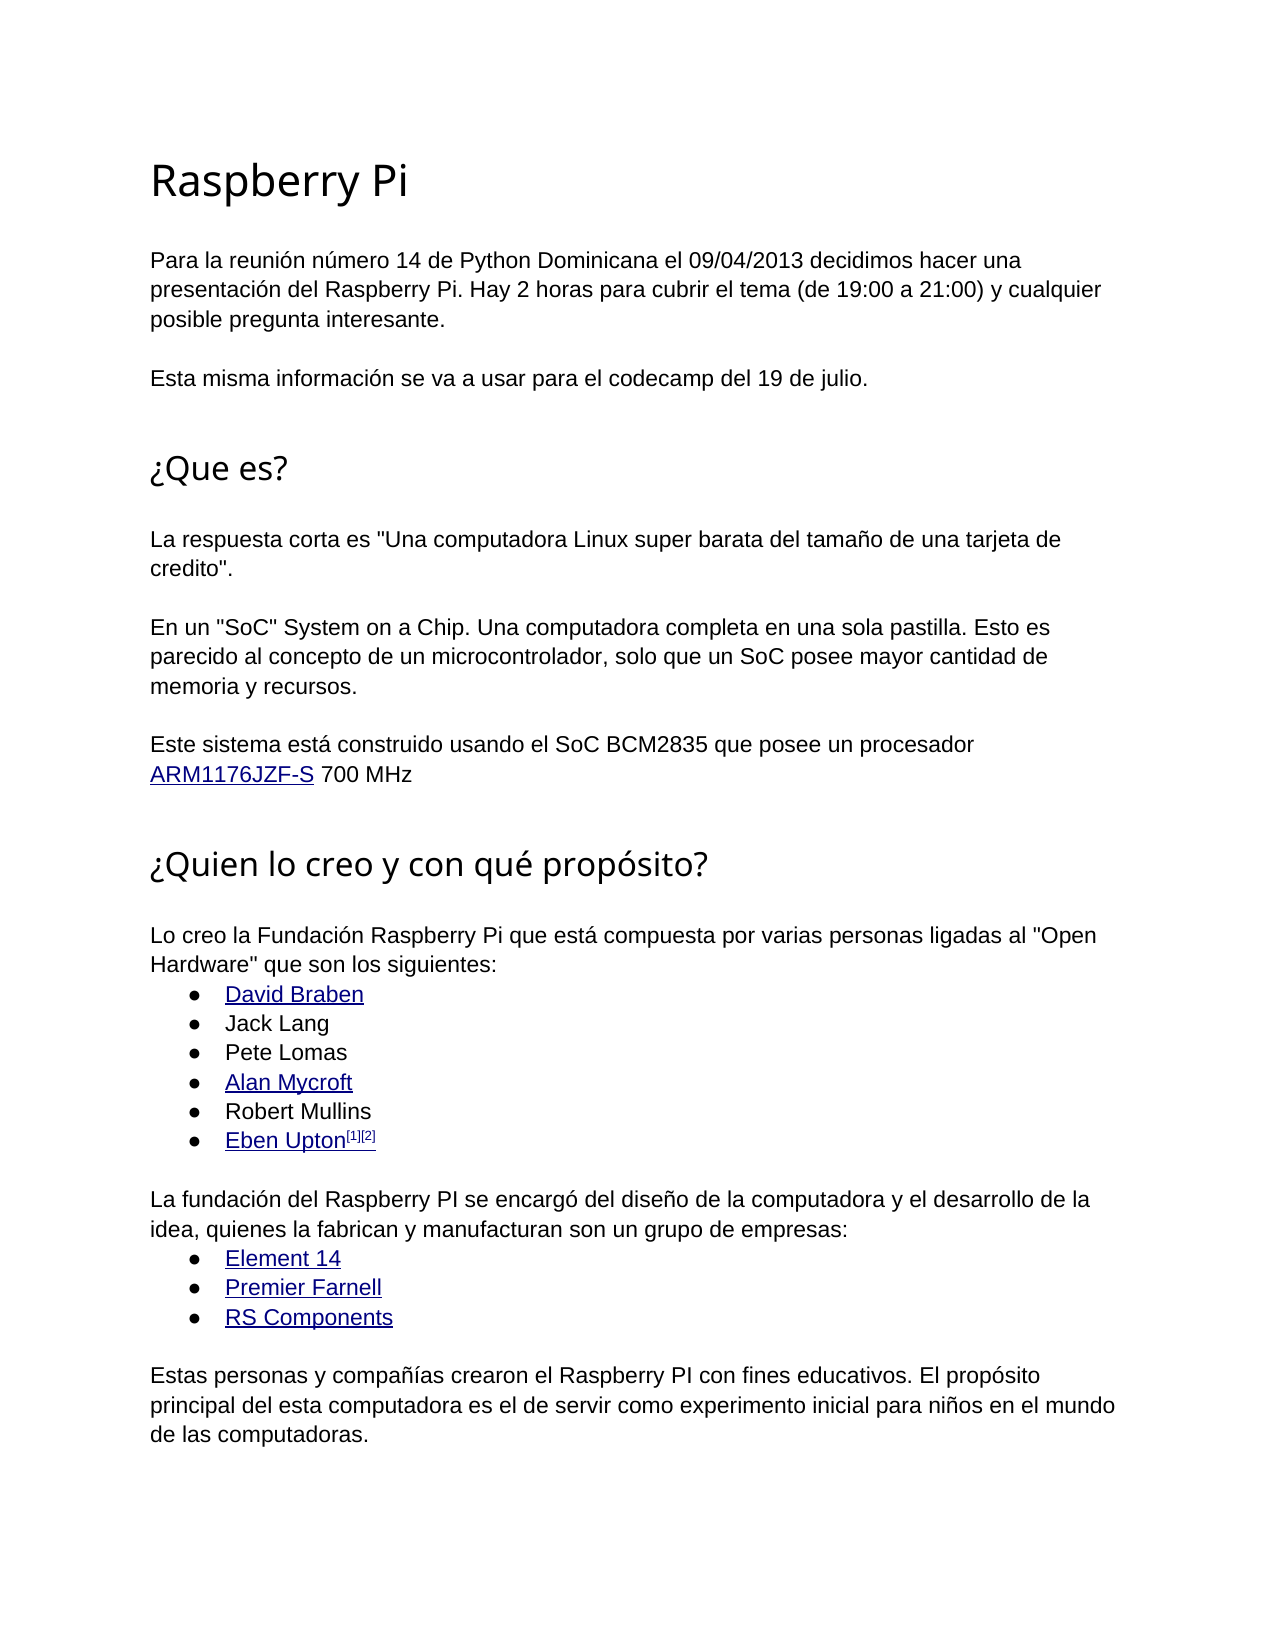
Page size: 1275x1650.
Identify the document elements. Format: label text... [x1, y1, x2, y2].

text Esta misma información se va a usar para el codecamp del 19 de julio. [150, 365, 1125, 391]
text La respuesta corta es "Una computadora Linux super barata del tamaño de una tarjeta de credito". [150, 526, 1125, 581]
text La fundación del Raspberry PI se encargó del diseño de la computadora y el desarrollo de la idea, quienes la fabrican y manufacturan son un grupo de empresas: [150, 1187, 1125, 1242]
text Estas personas y compañías crearon el Raspberry PI con fines educativos. El propósito principal del esta computadora es el de servir como experimento inicial para niños en el mundo de las computadoras. [150, 1363, 1125, 1448]
list Jack Lang [187, 1011, 1125, 1036]
list Element 14 [187, 1246, 1125, 1271]
list Alan Mycroft [187, 1069, 1125, 1095]
text En un "SoC" System on a Chip. Una computadora completa en una sola pastilla. Esto es parecido al concepto de un microcontrolador, solo que un SoC posee mayor cantidad de memoria y recursos. [150, 614, 1125, 699]
title Raspberry Pi [150, 150, 1125, 209]
text Lo creo la Fundación Raspberry Pi que está compuesta por varias personas ligadas al "Open Hardware" que son los siguientes: [150, 923, 1125, 978]
list David Braben [187, 981, 1125, 1007]
subtitle ¿Quien lo creo y con qué propósito? [150, 841, 1125, 886]
text Para la reunión número 14 de Python Dominicana el 09/04/2013 decidimos hacer una presentación del Raspberry Pi. Hay 2 horas para cubrir el tema (de 19:00 a 21:00) y cualquier posible pregunta interesante. [150, 248, 1125, 332]
list Robert Mullins [187, 1099, 1125, 1124]
list Premier Farnell [187, 1275, 1125, 1301]
list RS Components [187, 1304, 1125, 1330]
list Eben Upton[1][2] [187, 1128, 1125, 1154]
text Este sistema está construido usando el SoC BCM2835 que posee un procesador ARM1176JZF-S 700 MHz [150, 732, 1125, 787]
subtitle ¿Que es? [150, 445, 1125, 490]
list Pete Lomas [187, 1040, 1125, 1066]
